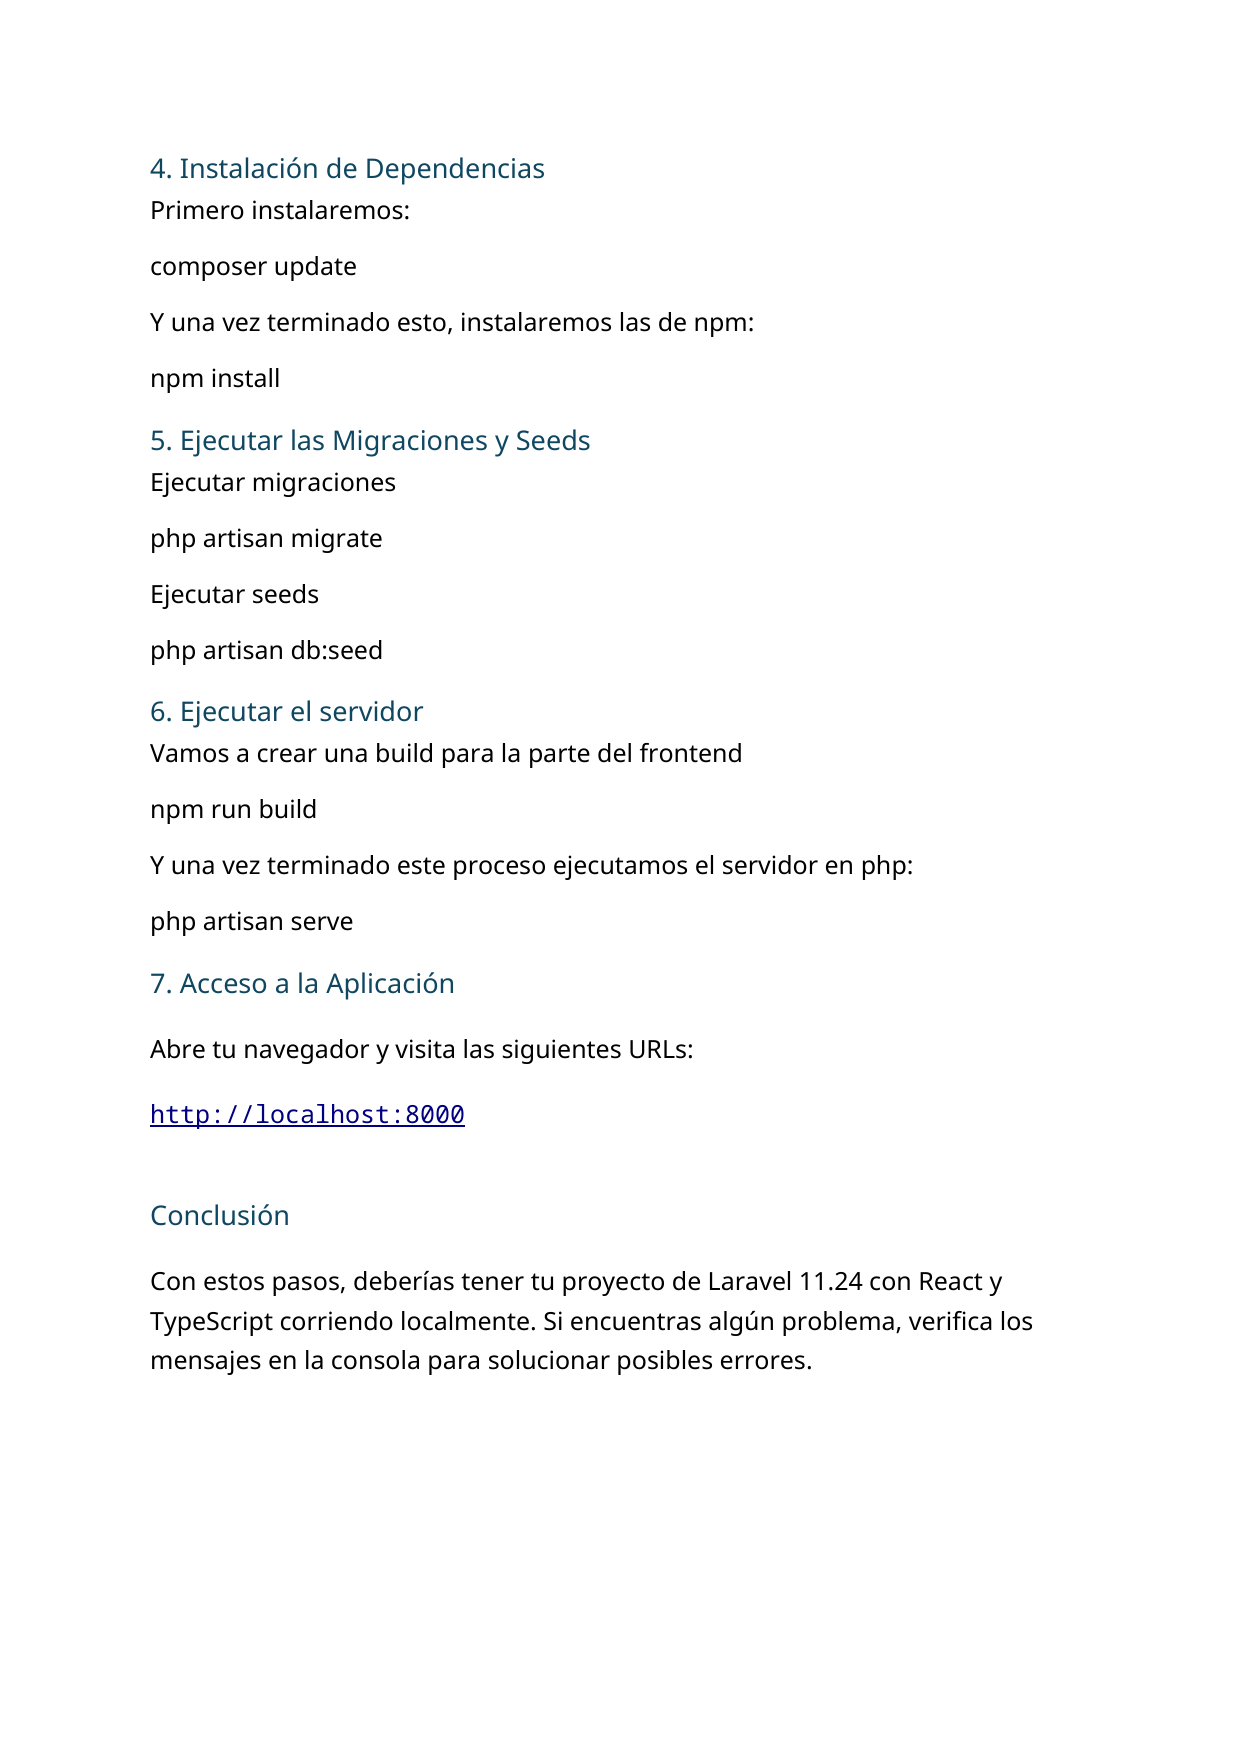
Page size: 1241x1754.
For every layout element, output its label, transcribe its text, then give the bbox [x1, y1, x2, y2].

text Abre tu navegador y visita las siguientes URLs: [150, 1032, 1090, 1066]
text npm install [150, 361, 1090, 395]
subtitle Conclusión [150, 1196, 1090, 1233]
subtitle 6. Ejecutar el servidor [150, 693, 1090, 730]
subtitle 7. Acceso a la Aplicación [150, 964, 1090, 1001]
text Ejecutar seeds [150, 576, 1090, 611]
text Con estos pasos, deberías tener tu proyecto de Laravel 11.24 con React y TypeScript corriendo localmente. Si encuentras algún problema, verifica los mensajes en la consola para solucionar posibles errores. [150, 1264, 1090, 1377]
text composer update [150, 249, 1090, 283]
subtitle 4. Instalación de Dependencias [150, 150, 1090, 187]
text php artisan migrate [150, 520, 1090, 554]
subtitle 5. Ejecutar las Migraciones y Seeds [150, 421, 1090, 458]
text Y una vez terminado este proceso ejecutamos el servidor en php: [150, 848, 1090, 882]
text php artisan serve [150, 904, 1090, 938]
text npm run build [150, 792, 1090, 826]
text Primero instalaremos: [150, 193, 1090, 227]
text Y una vez terminado esto, instalaremos las de npm: [150, 305, 1090, 339]
text http://localhost:8000 [150, 1097, 1090, 1131]
text php artisan db:seed [150, 633, 1090, 667]
text Vamos a crear una build para la parte del frontend [150, 736, 1090, 770]
text Ejecutar migraciones [150, 464, 1090, 498]
